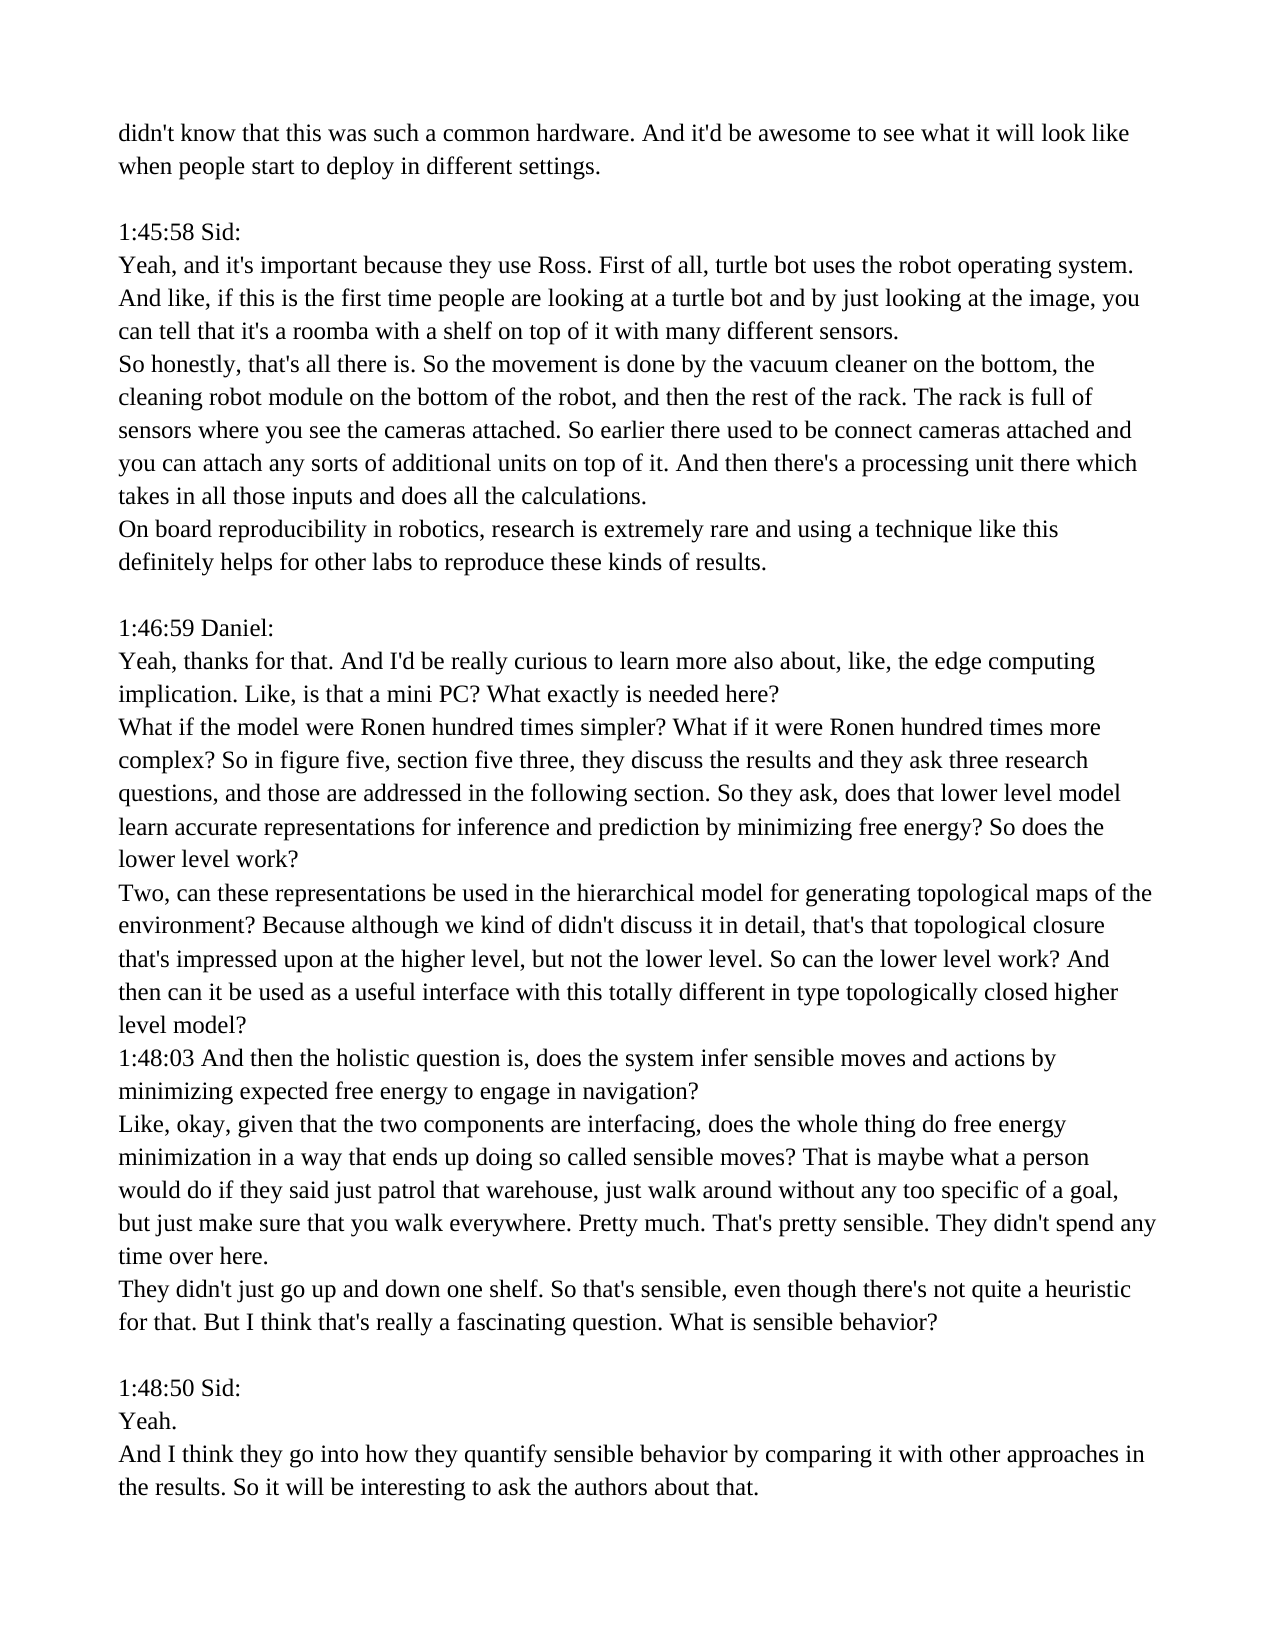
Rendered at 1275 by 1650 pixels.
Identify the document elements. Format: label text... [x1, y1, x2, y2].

text On board reproducibility in robotics, research is extremely rare and using a technique like this definitely helps for other labs to reproduce these kinds of results. [118, 514, 1157, 576]
text Two, can these representations be used in the hierarchical model for generating topological maps of the environment? Because although we kind of didn't discuss it in detail, that's that topological closure that's impressed upon at the higher level, but not the lower level. So can the lower level work? And then can it be used as a useful interface with this totally different in type topologically closed higher level model? [118, 878, 1157, 1038]
text What if the model were Ronen hundred times simpler? What if it were Ronen hundred times more complex? So in figure five, section five three, they discuss the results and they ask three research questions, and those are addressed in the following section. So they ask, does that lower level model learn accurate representations for inference and prediction by minimizing free energy? So does the lower level work? [118, 712, 1157, 873]
text Like, okay, given that the two components are interfacing, does the whole thing do free energy minimization in a way that ends up doing so called sensible moves? That is maybe what a person would do if they said just patrol that warehouse, just walk around without any too specific of a goal, but just make sure that you walk everywhere. Pretty much. That's pretty sensible. They didn't spend any time over here. [118, 1109, 1157, 1269]
text They didn't just go up and down one shelf. So that's sensible, even though there's not quite a heuristic for that. But I think that's really a fascinating question. What is sensible behavior? [118, 1274, 1157, 1336]
text didn't know that this was such a common hardware. And it'd be awesome to see what it will look like when people start to deploy in different settings. [118, 118, 1157, 180]
text Yeah. [118, 1406, 1157, 1435]
text 1:45:58 Sid: [118, 217, 1157, 246]
text Yeah, and it's important because they use Ross. First of all, turtle bot uses the robot operating system. And like, if this is the first time people are looking at a turtle bot and by just looking at the image, you can tell that it's a roomba with a shelf on top of it with many different sensors. [118, 250, 1157, 345]
text 1:48:03 And then the holistic question is, does the system infer sensible moves and actions by minimizing expected free energy to engage in navigation? [118, 1043, 1157, 1104]
text 1:46:59 Daniel: [118, 613, 1157, 642]
text 1:48:50 Sid: [118, 1373, 1157, 1402]
text And I think they go into how they quantify sensible behavior by comparing it with other approaches in the results. So it will be interesting to ask the authors about that. [118, 1439, 1157, 1501]
text Yeah, thanks for that. And I'd be really curious to learn more also about, like, the edge computing implication. Like, is that a mini PC? What exactly is needed here? [118, 646, 1157, 708]
text So honestly, that's all there is. So the movement is done by the vacuum cleaner on the bottom, the cleaning robot module on the bottom of the robot, and then the rest of the rack. The rack is full of sensors where you see the cameras attached. So earlier there used to be connect cameras attached and you can attach any sorts of additional units on top of it. And then there's a processing unit there which takes in all those inputs and does all the calculations. [118, 349, 1157, 510]
